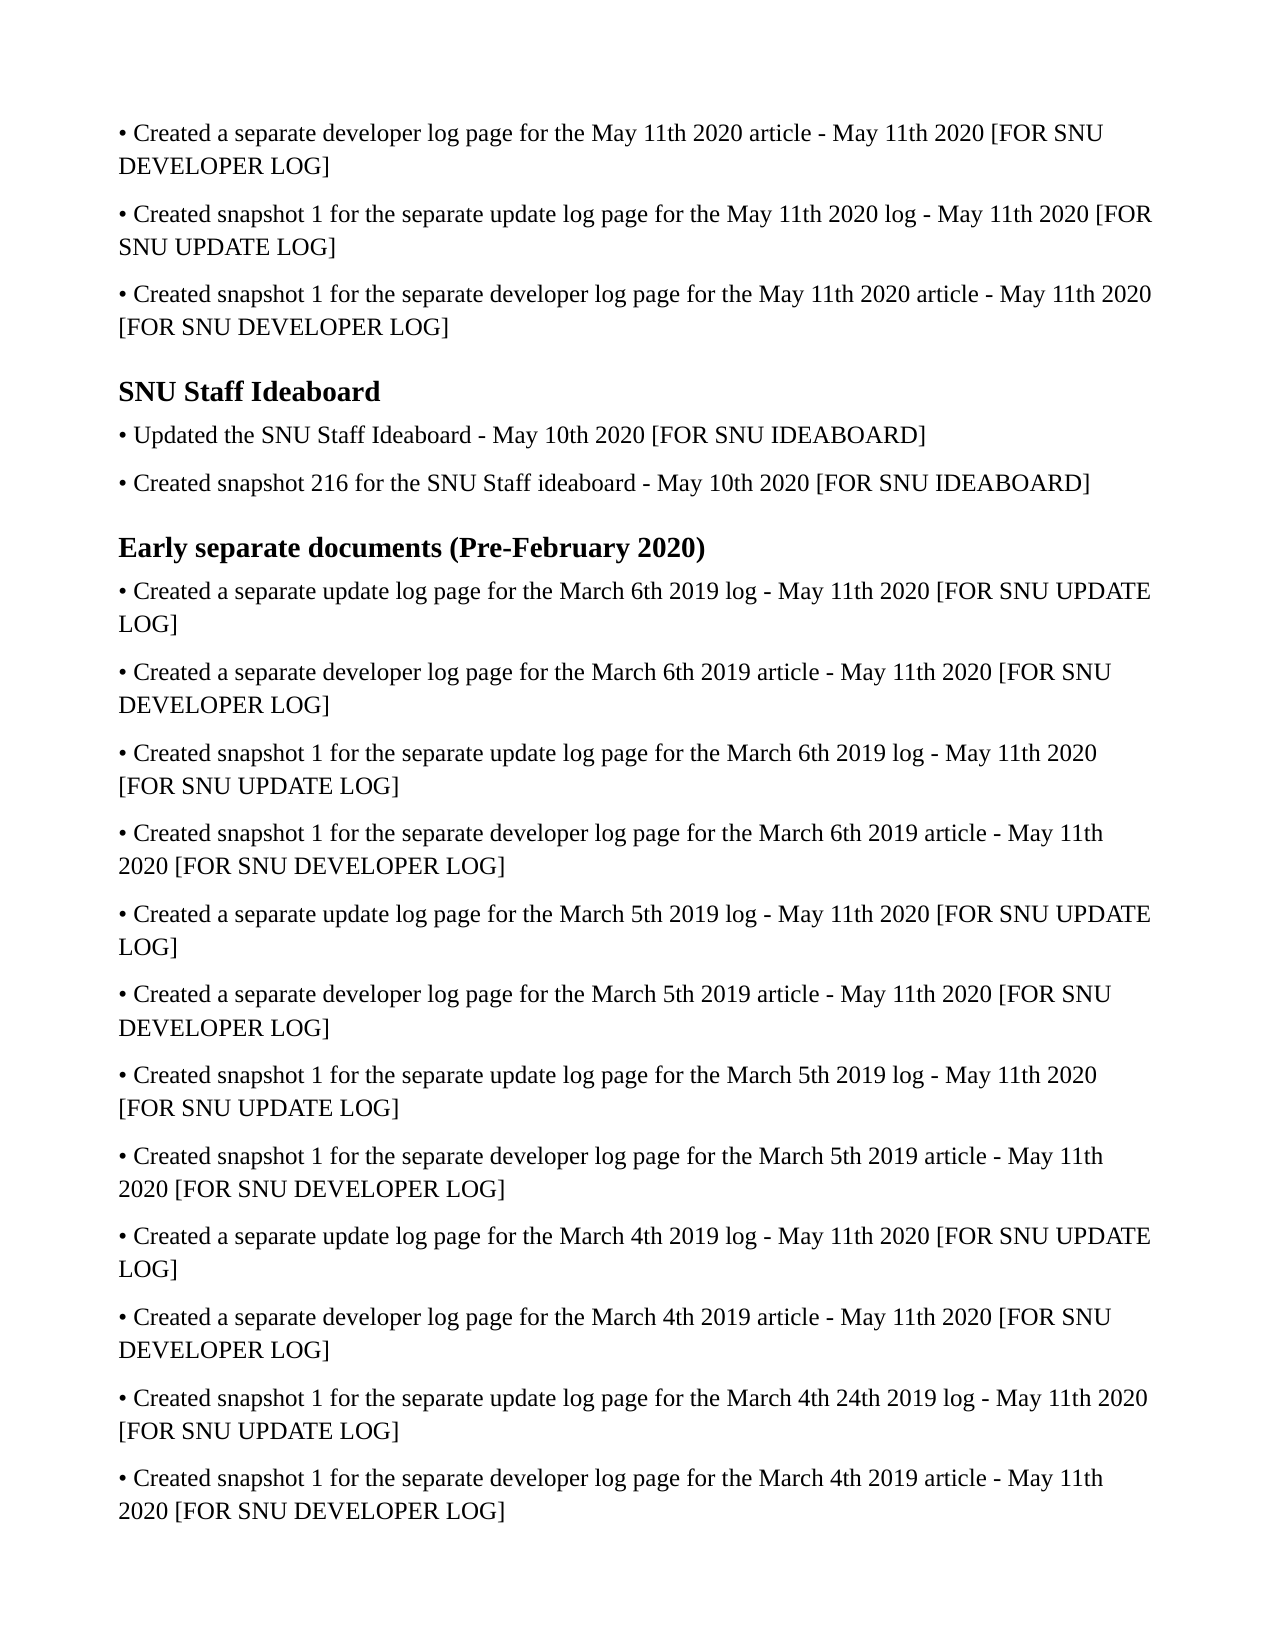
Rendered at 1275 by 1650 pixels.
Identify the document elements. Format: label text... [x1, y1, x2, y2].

subtitle Early separate documents (Pre-February 2020) [118, 530, 1157, 564]
text • Created snapshot 1 for the separate update log page for the March 6th 2019 log - May 11th 2020 [FOR SNU UPDATE LOG] [118, 738, 1157, 799]
text • Created snapshot 1 for the separate developer log page for the March 6th 2019 article - May 11th 2020 [FOR SNU DEVELOPER LOG] [118, 818, 1157, 880]
text • Created snapshot 1 for the separate update log page for the May 11th 2020 log - May 11th 2020 [FOR SNU UPDATE LOG] [118, 199, 1157, 261]
text • Created a separate developer log page for the May 11th 2020 article - May 11th 2020 [FOR SNU DEVELOPER LOG] [118, 118, 1157, 180]
text • Created a separate update log page for the March 5th 2019 log - May 11th 2020 [FOR SNU UPDATE LOG] [118, 899, 1157, 961]
text • Created snapshot 1 for the separate developer log page for the May 11th 2020 article - May 11th 2020 [FOR SNU DEVELOPER LOG] [118, 279, 1157, 341]
text • Created snapshot 1 for the separate developer log page for the March 5th 2019 article - May 11th 2020 [FOR SNU DEVELOPER LOG] [118, 1141, 1157, 1203]
subtitle SNU Staff Ideaboard [118, 374, 1157, 408]
text • Created a separate developer log page for the March 4th 2019 article - May 11th 2020 [FOR SNU DEVELOPER LOG] [118, 1302, 1157, 1364]
text • Created snapshot 1 for the separate update log page for the March 5th 2019 log - May 11th 2020 [FOR SNU UPDATE LOG] [118, 1060, 1157, 1122]
text • Created snapshot 1 for the separate developer log page for the March 4th 2019 article - May 11th 2020 [FOR SNU DEVELOPER LOG] [118, 1463, 1157, 1525]
text • Updated the SNU Staff Ideaboard - May 10th 2020 [FOR SNU IDEABOARD] [118, 421, 1157, 449]
text • Created a separate developer log page for the March 6th 2019 article - May 11th 2020 [FOR SNU DEVELOPER LOG] [118, 657, 1157, 719]
text • Created a separate update log page for the March 4th 2019 log - May 11th 2020 [FOR SNU UPDATE LOG] [118, 1221, 1157, 1283]
text • Created a separate developer log page for the March 5th 2019 article - May 11th 2020 [FOR SNU DEVELOPER LOG] [118, 979, 1157, 1041]
text • Created snapshot 1 for the separate update log page for the March 4th 24th 2019 log - May 11th 2020 [FOR SNU UPDATE LOG] [118, 1383, 1157, 1444]
text • Created a separate update log page for the March 6th 2019 log - May 11th 2020 [FOR SNU UPDATE LOG] [118, 576, 1157, 638]
text • Created snapshot 216 for the SNU Staff ideaboard - May 10th 2020 [FOR SNU IDEABOARD] [118, 468, 1157, 497]
